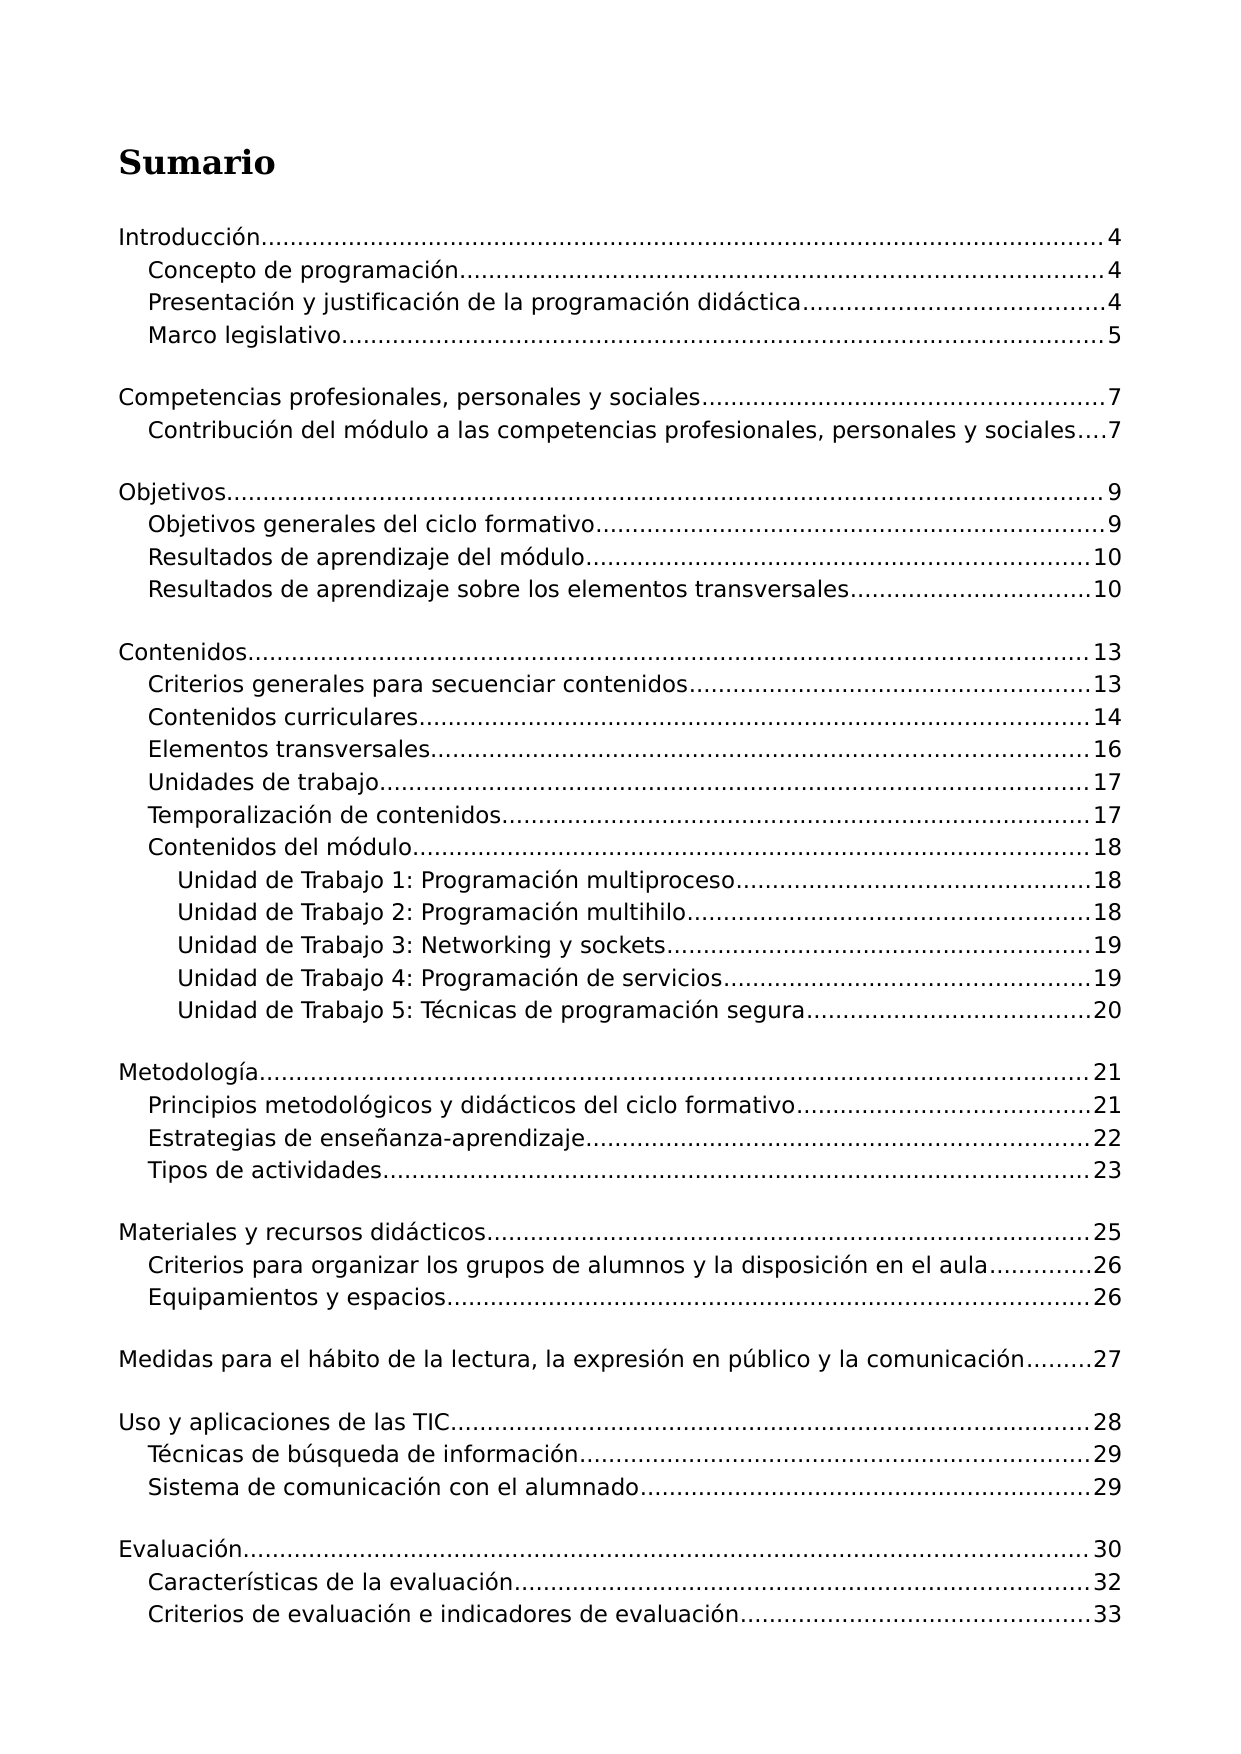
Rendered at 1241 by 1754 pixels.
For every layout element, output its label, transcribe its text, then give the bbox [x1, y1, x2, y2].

text Criterios generales para secuenciar contenidos 13 [148, 671, 1122, 698]
text Criterios para organizar los grupos de alumnos y la disposición en el aula 26 [148, 1252, 1122, 1279]
text Equipamientos y espacios 26 [148, 1284, 1122, 1311]
text Contribución del módulo a las competencias profesionales, personales y sociales 7 [148, 417, 1122, 443]
text Metodología 21 [118, 1059, 1122, 1086]
text Características de la evaluación 32 [148, 1569, 1122, 1595]
text Elementos transversales 16 [148, 737, 1122, 763]
text Marco legislativo 5 [148, 322, 1122, 349]
text Unidad de Trabajo 2: Programación multihilo 18 [177, 899, 1122, 926]
text Introducción 4 [118, 224, 1122, 251]
text Uso y aplicaciones de las TIC 28 [118, 1409, 1122, 1435]
text Contenidos curriculares 14 [148, 704, 1122, 731]
text Contenidos del módulo 18 [148, 834, 1122, 861]
text Principios metodológicos y didácticos del ciclo formativo 21 [148, 1092, 1122, 1119]
text Contenidos 13 [118, 639, 1122, 665]
text Objetivos generales del ciclo formativo 9 [148, 511, 1122, 538]
text Objetivos 9 [118, 479, 1122, 506]
text Temporalización de contenidos 17 [148, 802, 1122, 828]
text Evaluación 30 [118, 1536, 1122, 1563]
text Estrategias de enseñanza-aprendizaje 22 [148, 1125, 1122, 1151]
text Unidad de Trabajo 4: Programación de servicios 19 [177, 965, 1122, 991]
text Sistema de comunicación con el alumnado 29 [148, 1474, 1122, 1501]
text Tipos de actividades 23 [148, 1157, 1122, 1184]
text Criterios de evaluación e indicadores de evaluación 33 [148, 1601, 1122, 1628]
text Concepto de programación 4 [148, 257, 1122, 283]
text Medidas para el hábito de la lectura, la expresión en público y la comunicación 27 [118, 1347, 1122, 1373]
text Competencias profesionales, personales y sociales 7 [118, 384, 1122, 411]
text Técnicas de búsqueda de información 29 [148, 1441, 1122, 1468]
text Materiales y recursos didácticos 25 [118, 1219, 1122, 1246]
text Unidad de Trabajo 5: Técnicas de programación segura 20 [177, 997, 1122, 1024]
text Unidades de trabajo 17 [148, 769, 1122, 796]
text Unidad de Trabajo 3: Networking y sockets 19 [177, 932, 1122, 959]
subtitle Sumario [118, 143, 1122, 182]
text Resultados de aprendizaje sobre los elementos transversales 10 [148, 577, 1122, 603]
text Resultados de aprendizaje del módulo 10 [148, 544, 1122, 571]
text Unidad de Trabajo 1: Programación multiproceso 18 [177, 867, 1122, 894]
text Presentación y justificación de la programación didáctica 4 [148, 289, 1122, 316]
